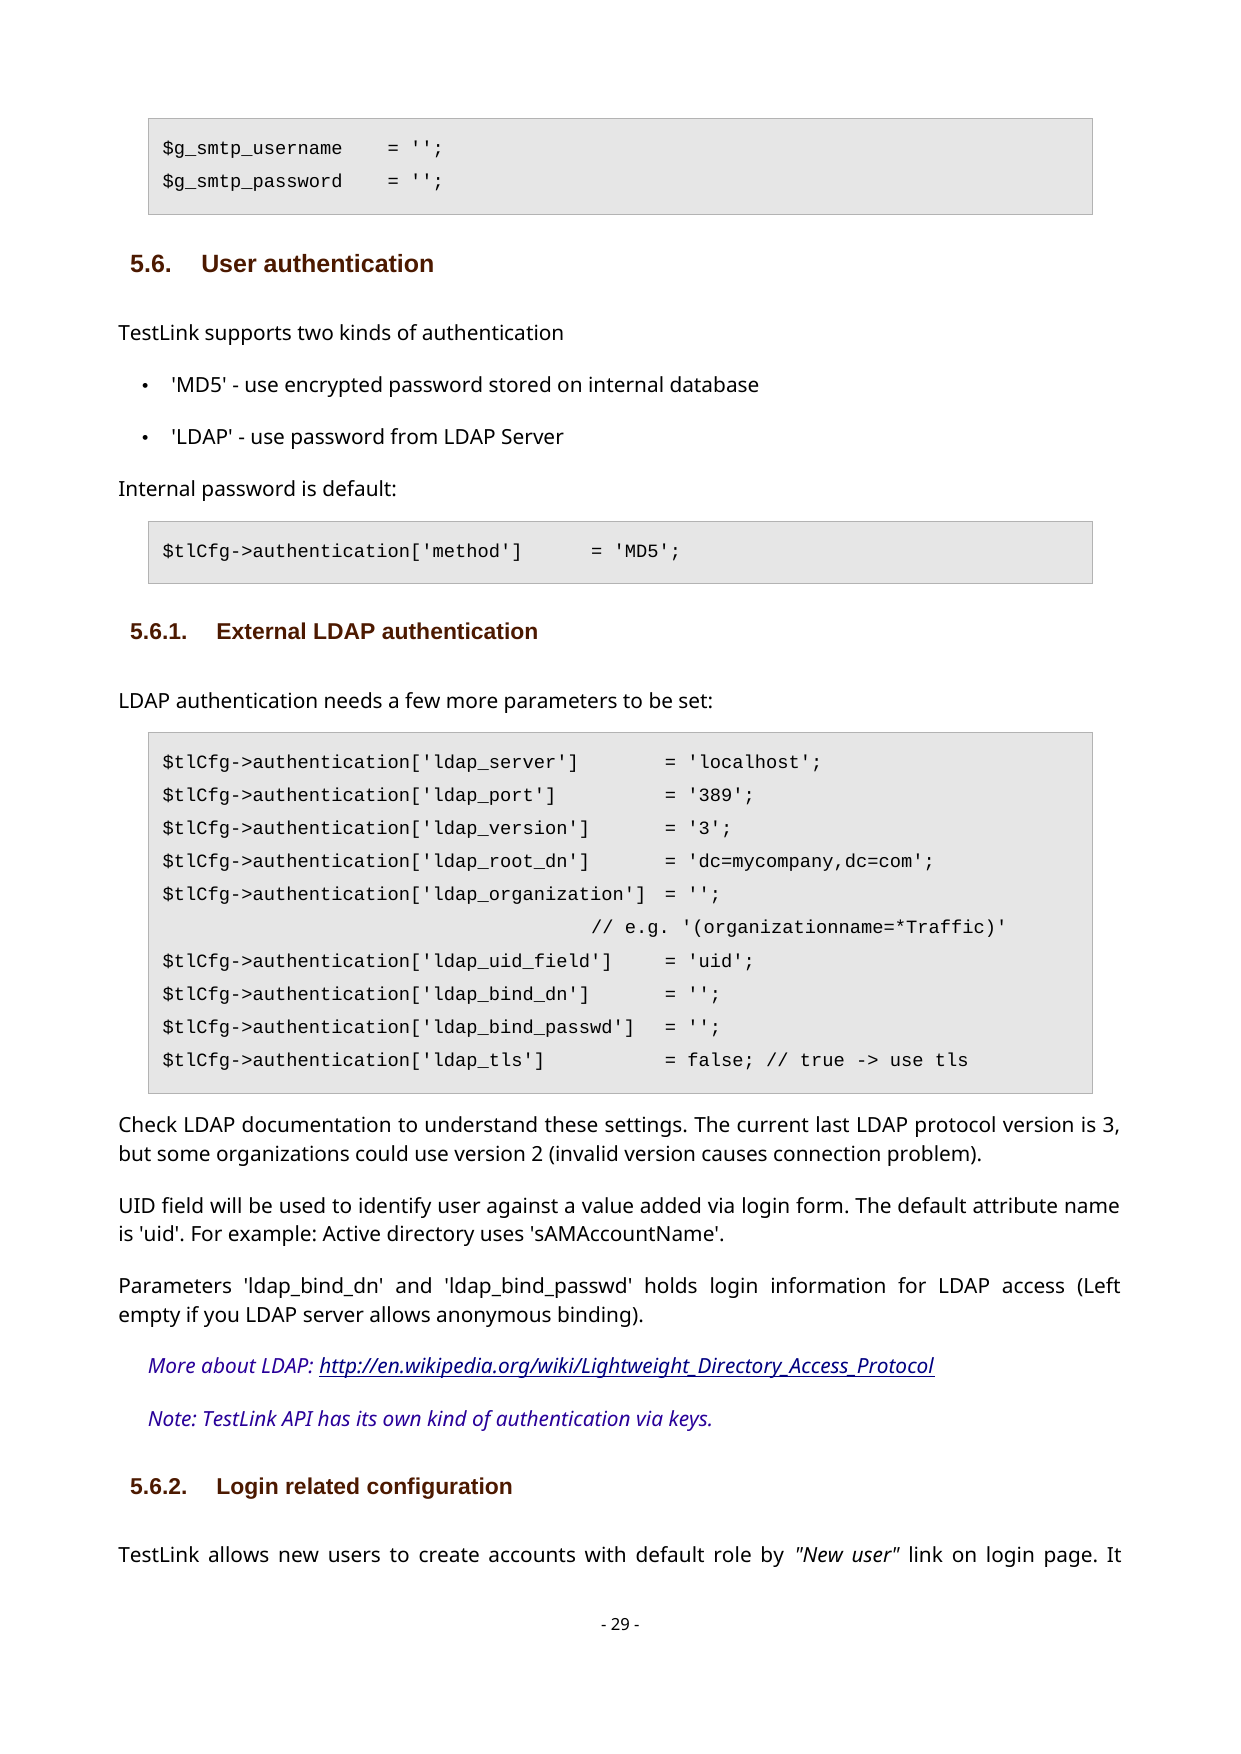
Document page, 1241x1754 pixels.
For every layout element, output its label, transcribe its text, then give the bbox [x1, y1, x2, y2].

text $tlCfg->authentication['ldap_port'] = '389'; [149, 765, 1092, 798]
subtitle User authentication [130, 249, 1110, 277]
text TestLink allows new users to create accounts with default role by "New user" link on login page. It [118, 1540, 1122, 1569]
text $g_smtp_username = ''; [149, 119, 1092, 151]
subtitle Login related configuration [130, 1473, 1110, 1499]
text Note: TestLink API has its own kind of authentication via keys. [148, 1404, 1122, 1432]
text Check LDAP documentation to understand these settings. The current last LDAP protocol version is 3, but some organizations could use version 2 (invalid version causes connection problem). [118, 1110, 1122, 1167]
text $tlCfg->authentication['ldap_organization'] = ''; [149, 864, 1092, 897]
list 'MD5' - use encrypted password stored on internal database [142, 371, 1122, 399]
text // e.g. '(organizationname=*Traffic)' [149, 897, 1092, 931]
text $tlCfg->authentication['ldap_server'] = 'localhost'; [149, 733, 1092, 765]
text TestLink supports two kinds of authentication [118, 318, 1122, 347]
subtitle External LDAP authentication [130, 619, 1110, 644]
text $g_smtp_password = ''; [149, 151, 1092, 214]
text $tlCfg->authentication['ldap_version'] = '3'; [149, 798, 1092, 831]
text $tlCfg->authentication['ldap_bind_passwd'] = ''; [149, 997, 1092, 1030]
text $tlCfg->authentication['ldap_tls'] = false; // true -> use tls [149, 1030, 1092, 1093]
text $tlCfg->authentication['ldap_root_dn'] = 'dc=mycompany,dc=com'; [149, 831, 1092, 864]
text More about LDAP: http://en.wikipedia.org/wiki/Lightweight_Directory_Access_Protocol [148, 1352, 1122, 1380]
text $tlCfg->authentication['ldap_uid_field'] = 'uid'; [149, 931, 1092, 964]
text UID field will be used to identify user against a value added via login form. The default attribute name is 'uid'. For example: Active directory uses 'sAMAccountName'. [118, 1191, 1122, 1248]
list 'LDAP' - use password from LDAP Server [142, 422, 1122, 451]
text Parameters 'ldap_bind_dn' and 'ldap_bind_passwd' holds login information for LDAP access (Left empty if you LDAP server allows anonymous binding). [118, 1271, 1122, 1328]
text LDAP authentication needs a few more parameters to be set: [118, 686, 1122, 714]
text Internal password is default: [118, 474, 1122, 503]
text $tlCfg->authentication['method'] = 'MD5'; [149, 522, 1092, 583]
text $tlCfg->authentication['ldap_bind_dn'] = ''; [149, 964, 1092, 997]
